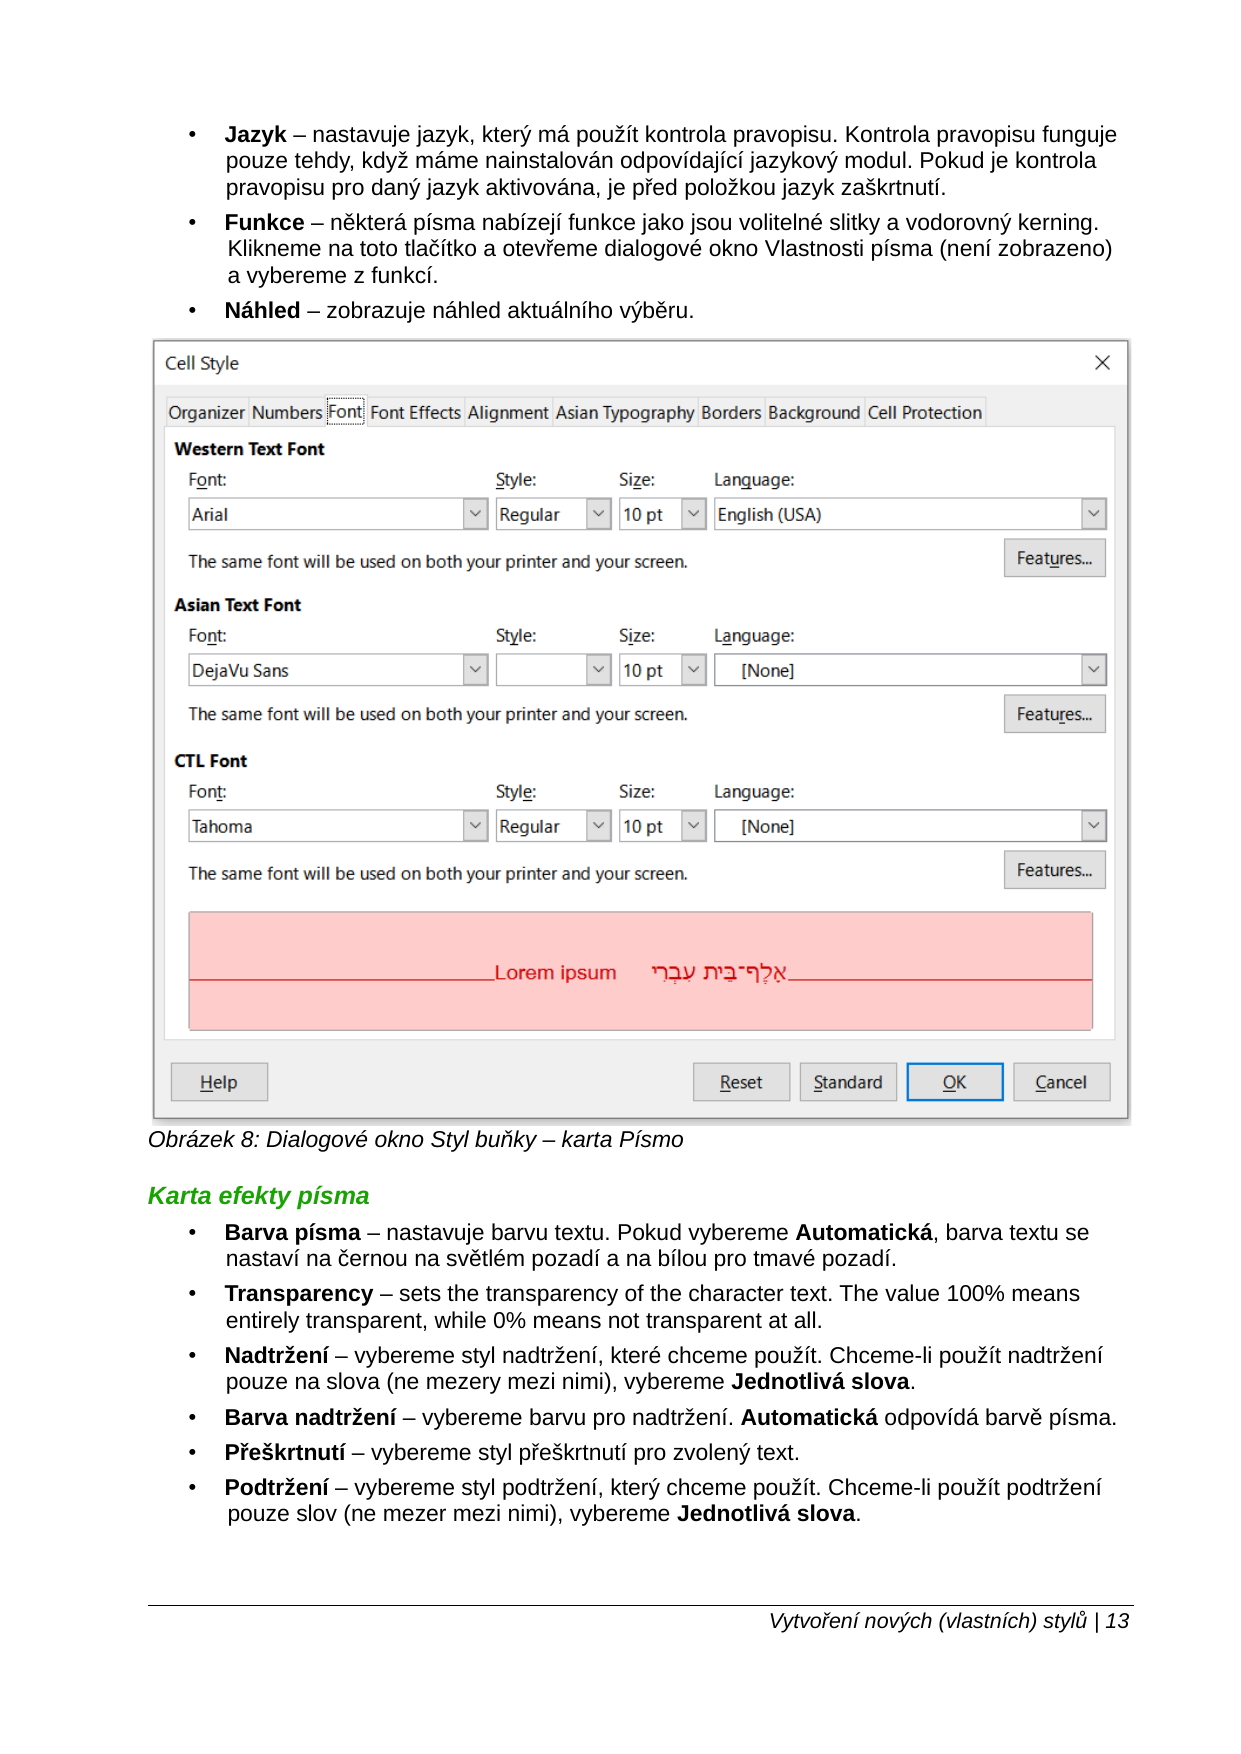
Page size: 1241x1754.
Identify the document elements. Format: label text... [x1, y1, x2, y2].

list Funkce – některá písma nabízejí funkce jako jsou volitelné slitky a vodorovný kerning. Klikneme na toto tlačítko a otevřeme dialogové okno Vlastnosti písma (není zobrazeno) a vybereme z funkcí. [185, 206, 1134, 288]
list Nadtržení – vybereme styl nadtržení, které chceme použít. Chceme-li použít nadtržení pouze na slova (ne mezery mezi nimi), vybereme Jednotlivá slova. [185, 1339, 1134, 1395]
picture [151, 338, 1132, 1126]
subtitle Karta efekty písma [148, 1181, 1134, 1210]
list Přeškrtnutí – vybereme styl přeškrtnutí pro zvolený text. [185, 1436, 1134, 1465]
list Barva nadtržení – vybereme barvu pro nadtržení. Automatická odpovídá barvě písma. [185, 1401, 1134, 1430]
list Podtržení – vybereme styl podtržení, který chceme použít. Chceme-li použít podtržení pouze slov (ne mezer mezi nimi), vybereme Jednotlivá slova. [185, 1471, 1134, 1529]
list Náhled – zobrazuje náhled aktuálního výběru. [185, 294, 1134, 326]
list Barva písma – nastavuje barvu textu. Pokud vybereme Automatická, barva textu se nastaví na černou na světlém pozadí a na bílou pro tmavé pozadí. [185, 1216, 1134, 1272]
list Jazyk – nastavuje jazyk, který má použít kontrola pravopisu. Kontrola pravopisu funguje pouze tehdy, když máme nainstalován odpovídající jazykový modul. Pokud je kontrola pravopisu pro daný jazyk aktivována, je před položkou jazyk zaškrtnutí. [185, 118, 1134, 200]
list Transparency – sets the transparency of the character text. The value 100% means entirely transparent, while 0% means not transparent at all. [185, 1277, 1134, 1333]
text Obrázek 8: Dialogové okno Styl buňky – karta Písmo [148, 338, 1136, 1152]
